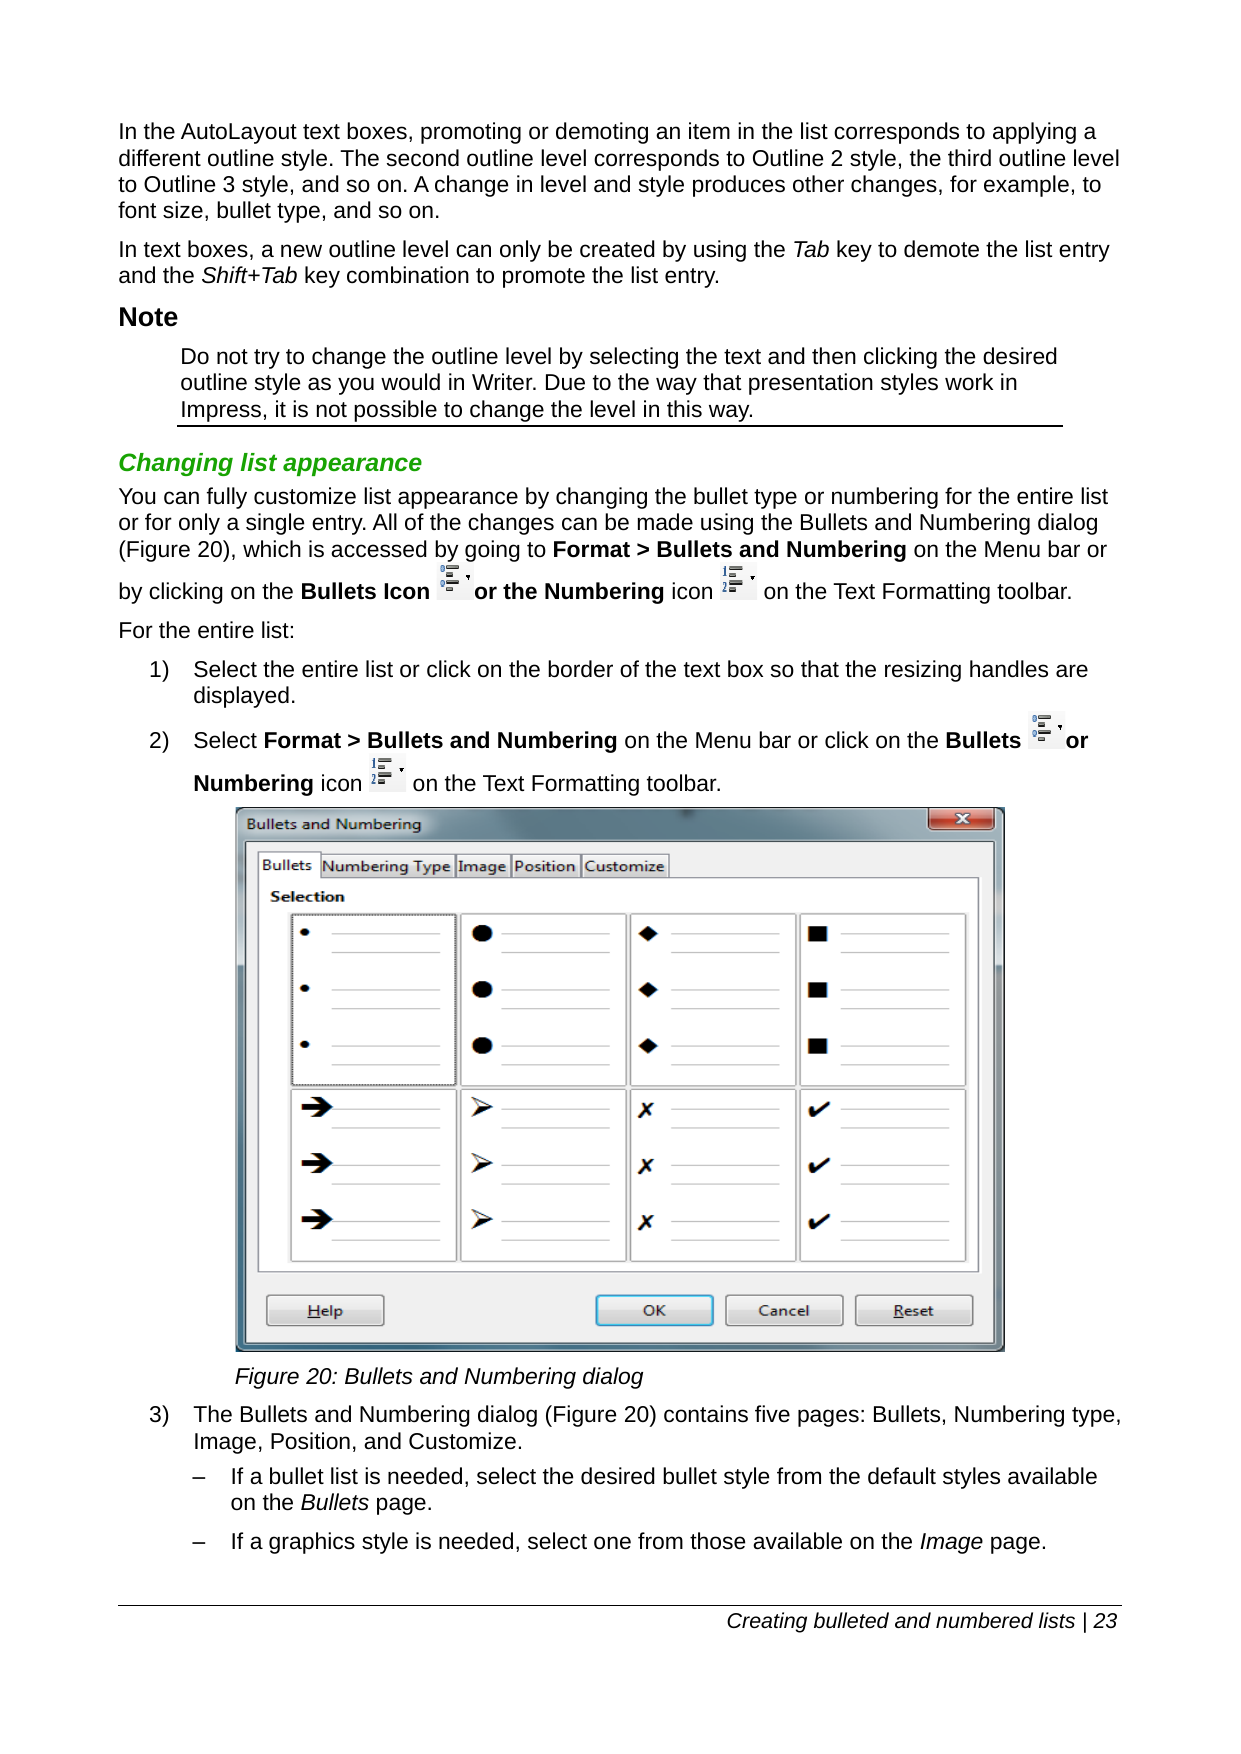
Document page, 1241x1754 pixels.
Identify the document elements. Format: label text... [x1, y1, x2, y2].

subtitle Changing list appearance [118, 448, 1122, 477]
text In the AutoLayout text boxes, promoting or demoting an item in the list corresponds to applying a different outline style. The second outline level corresponds to Outline 2 style, the third outline level to Outline 3 style, and so on. A change in level and style produces other changes, for example, to font size, bullet type, and so on. [118, 118, 1122, 223]
list If a graphics style is needed, select one from those available on the Image page. [192, 1528, 1122, 1554]
list The Bullets and Numbering dialog (Figure 20) contains five pages: Bullets, Numbering type, Image, Position, and Customize. [169, 1401, 1122, 1454]
subtitle Note [118, 301, 1122, 332]
text Do not try to change the outline level by selecting the text and then clicking the desired outline style as you would in Writer. Due to the way that presentation styles work in Impress, it is not possible to change the level in this way. [177, 340, 1063, 425]
text Figure 20: Bullets and Numbering dialog [234, 1363, 1006, 1389]
list Select Format > Bullets and Numbering on the Menu bar or click on the Bullets or Numbering icon on the Text Formatting toolbar. [169, 711, 1122, 796]
list Select the entire list or click on the border of the text box so that the resizing handles are displayed. [169, 656, 1122, 708]
picture [235, 807, 1005, 1352]
list For the entire list: [118, 617, 1122, 643]
text You can fully customize list appearance by changing the bullet type or numbering for the entire list or for only a single entry. All of the changes can be made using the Bullets and Numbering dialog (Figure 20), which is accessed by going to Format > Bullets and Numbering on the Menu bar or by clicking on the Bullets Icon or the Numbering icon on the Text Formatting toolbar. [118, 483, 1122, 604]
list If a bullet list is needed, select the desired bullet style from the default styles available on the Bullets page. [192, 1463, 1122, 1516]
text In text boxes, a new outline level can only be created by using the Tab key to demote the list entry and the Shift+Tab key combination to promote the list entry. [118, 236, 1122, 289]
